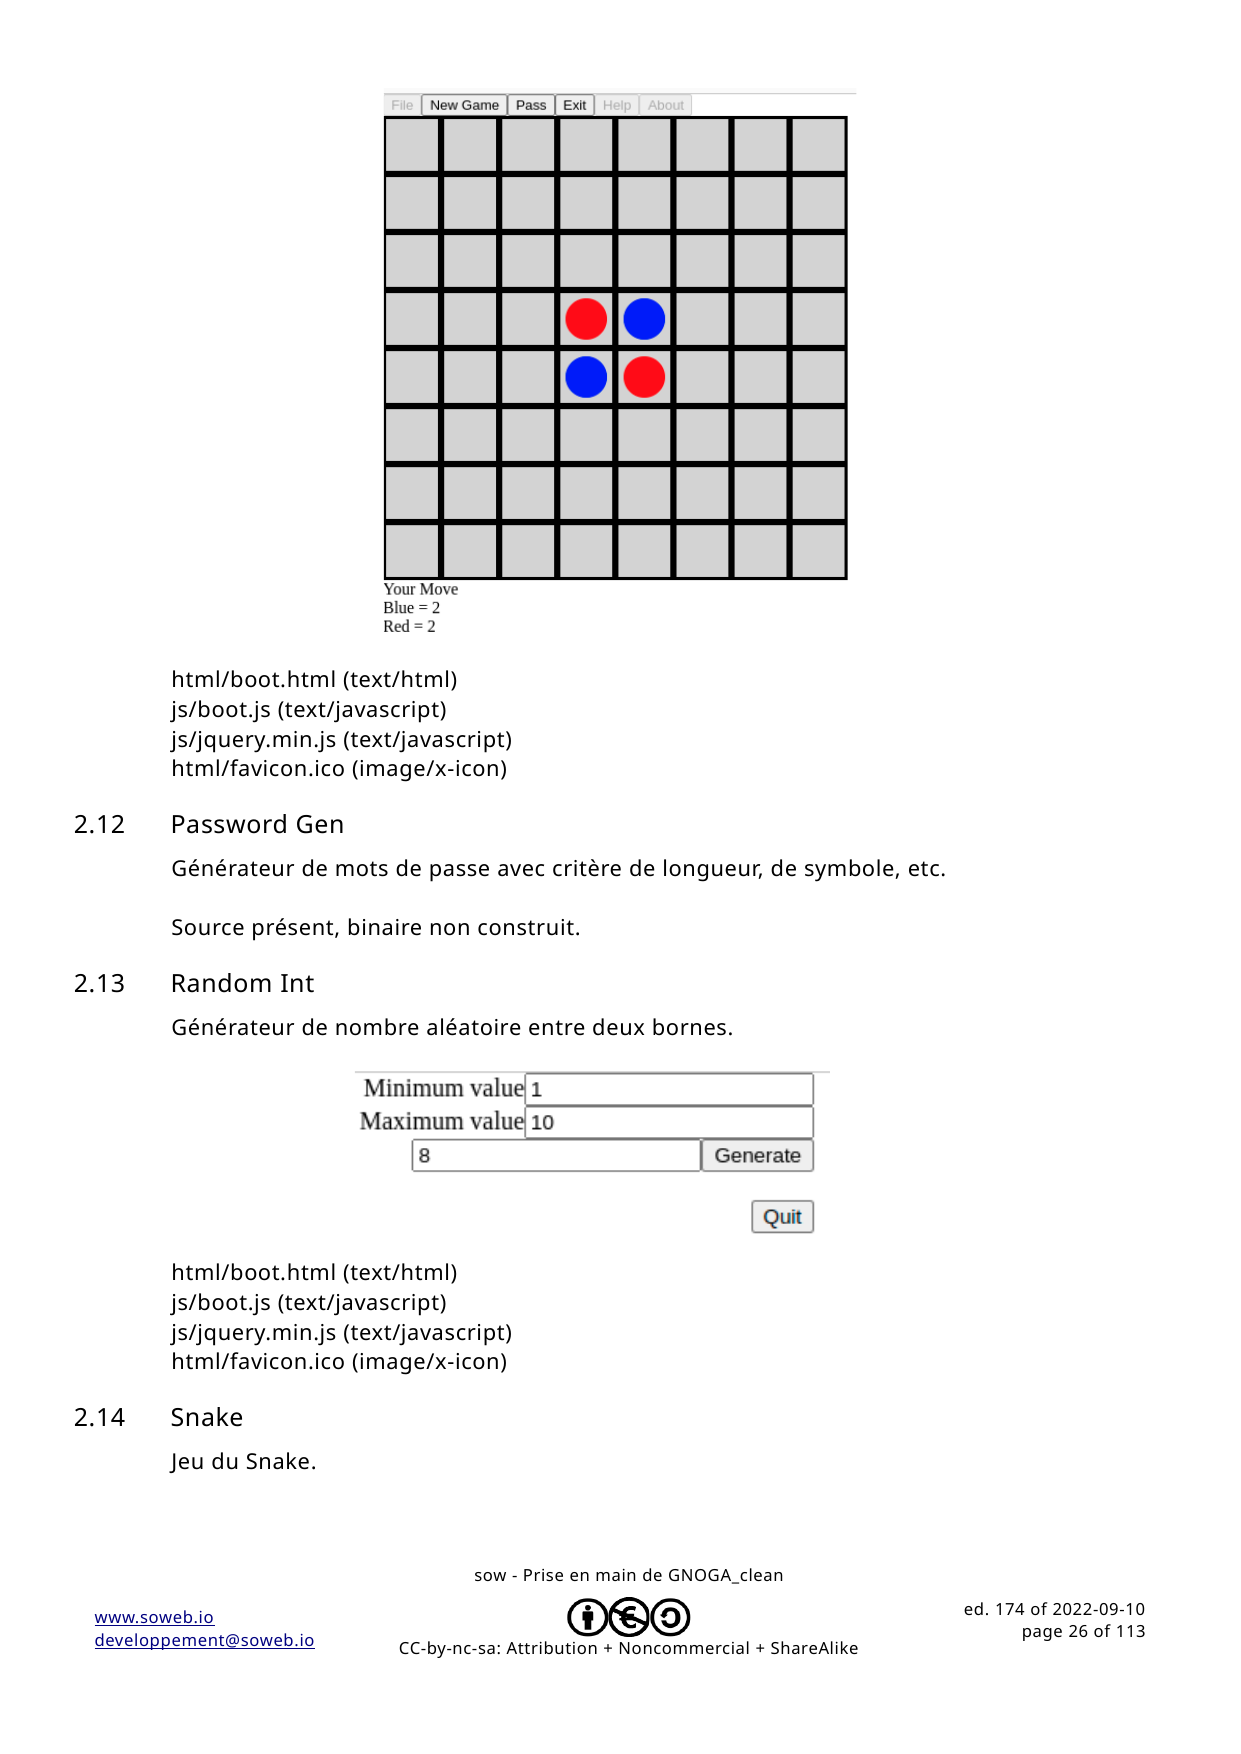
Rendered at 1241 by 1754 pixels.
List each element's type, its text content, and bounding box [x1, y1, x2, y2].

text js/boot.js (text/javascript) [171, 1287, 1152, 1317]
picture [566, 1597, 691, 1637]
text js/jquery.min.js (text/javascript) [171, 723, 1152, 753]
text Jeu du Snake. [171, 1446, 1152, 1475]
text html/favicon.ico (image/x-icon) [171, 753, 1152, 783]
picture [354, 1071, 830, 1257]
text html/boot.html (text/html) [171, 664, 1152, 694]
text Source présent, binaire non construit. [171, 912, 1152, 942]
text js/jquery.min.js (text/javascript) [171, 1317, 1152, 1346]
subtitle Password Gen [74, 807, 1152, 841]
picture [383, 88, 857, 635]
text html/favicon.ico (image/x-icon) [171, 1346, 1152, 1376]
text Générateur de mots de passe avec critère de longueur, de symbole, etc. [171, 853, 1152, 882]
text Générateur de nombre aléatoire entre deux bornes. [171, 1011, 1152, 1041]
text html/boot.html (text/html) [171, 1071, 1152, 1287]
subtitle Snake [74, 1400, 1152, 1434]
text js/boot.js (text/javascript) [171, 694, 1152, 723]
subtitle Random Int [74, 966, 1152, 1000]
